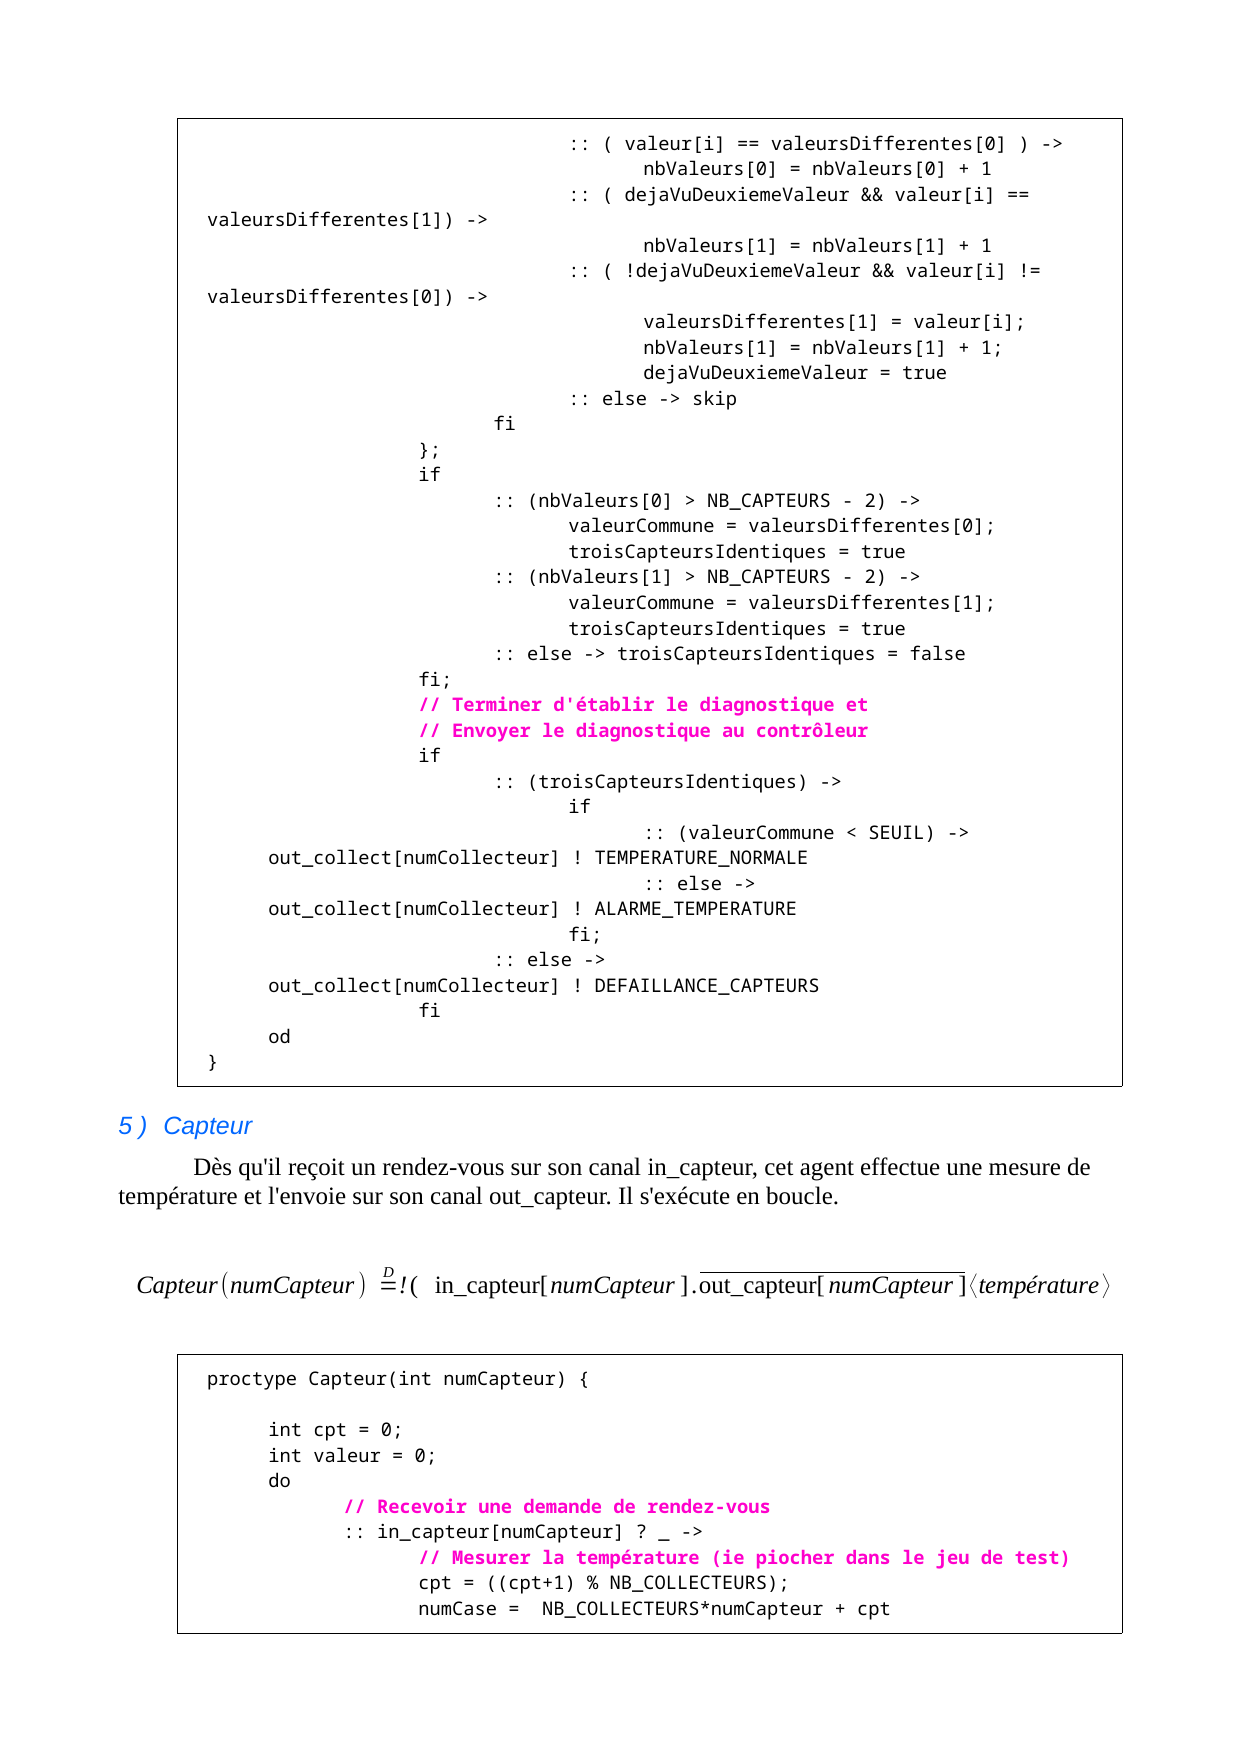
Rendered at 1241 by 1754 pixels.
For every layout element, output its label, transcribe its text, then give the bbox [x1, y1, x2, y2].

text // Terminer d'établir le diagnostique et [178, 679, 1122, 705]
text :: else -> skip [178, 373, 1122, 399]
text cpt = ((cpt+1) % NB_COLLECTEURS); [178, 1558, 1122, 1583]
text int cpt = 0; [178, 1405, 1122, 1430]
text fi; [178, 909, 1122, 935]
text numCase = NB_COLLECTEURS*numCapteur + cpt [178, 1583, 1122, 1633]
text :: else -> troisCapteursIdentiques = false [178, 628, 1122, 654]
text :: else -> [178, 935, 1122, 960]
text :: (nbValeurs[1] > NB_CAPTEURS - 2) -> [178, 552, 1122, 577]
text :: (troisCapteursIdentiques) -> [178, 756, 1122, 782]
text fi [178, 986, 1122, 1011]
text nbValeurs[1] = nbValeurs[1] + 1 [178, 220, 1122, 246]
text out_collect[numCollecteur] ! DEFAILLANCE_CAPTEURS [178, 960, 1122, 986]
text :: ( dejaVuDeuxiemeValeur && valeur[i] == valeursDifferentes[1]) -> [178, 169, 1122, 220]
text valeurCommune = valeursDifferentes[0]; [178, 501, 1122, 526]
text valeurCommune = valeursDifferentes[1]; [178, 577, 1122, 603]
text }; [178, 424, 1122, 450]
text :: ( !dejaVuDeuxiemeValeur && valeur[i] != valeursDifferentes[0]) -> [178, 246, 1122, 297]
text :: (nbValeurs[0] > NB_CAPTEURS - 2) -> [178, 475, 1122, 501]
text valeursDifferentes[1] = valeur[i]; [178, 297, 1122, 322]
text } [178, 1037, 1122, 1086]
text // Envoyer le diagnostique au contrôleur [178, 705, 1122, 731]
text Dès qu'il reçoit un rendez-vous sur son canal in_capteur, cet agent effectue une mesure de température et l'envoie sur son canal out_capteur. Il s'exécute en boucle. [118, 1152, 1122, 1210]
text // Recevoir une demande de rendez-vous [178, 1481, 1122, 1507]
text :: ( valeur[i] == valeursDifferentes[0] ) -> [178, 119, 1122, 144]
text fi; [178, 654, 1122, 679]
text troisCapteursIdentiques = true [178, 603, 1122, 628]
text :: in_capteur[numCapteur] ? _ -> [178, 1507, 1122, 1532]
text int valeur = 0; [178, 1430, 1122, 1456]
text dejaVuDeuxiemeValeur = true [178, 348, 1122, 373]
text :: (valeurCommune < SEUIL) -> [178, 807, 1122, 833]
text od [178, 1011, 1122, 1037]
text // Mesurer la température (ie piocher dans le jeu de test) [178, 1532, 1122, 1558]
text troisCapteursIdentiques = true [178, 526, 1122, 552]
text if [178, 731, 1122, 756]
text out_collect[numCollecteur] ! ALARME_TEMPERATURE [178, 884, 1122, 909]
text out_collect[numCollecteur] ! TEMPERATURE_NORMALE [178, 833, 1122, 858]
text nbValeurs[0] = nbValeurs[0] + 1 [178, 144, 1122, 169]
text :: else -> [178, 858, 1122, 884]
subtitle Capteur [118, 1111, 1122, 1140]
text if [178, 782, 1122, 807]
text do [178, 1456, 1122, 1481]
text proctype Capteur(int numCapteur) { [178, 1355, 1122, 1391]
text fi [178, 399, 1122, 424]
text if [178, 450, 1122, 475]
text nbValeurs[1] = nbValeurs[1] + 1; [178, 322, 1122, 348]
